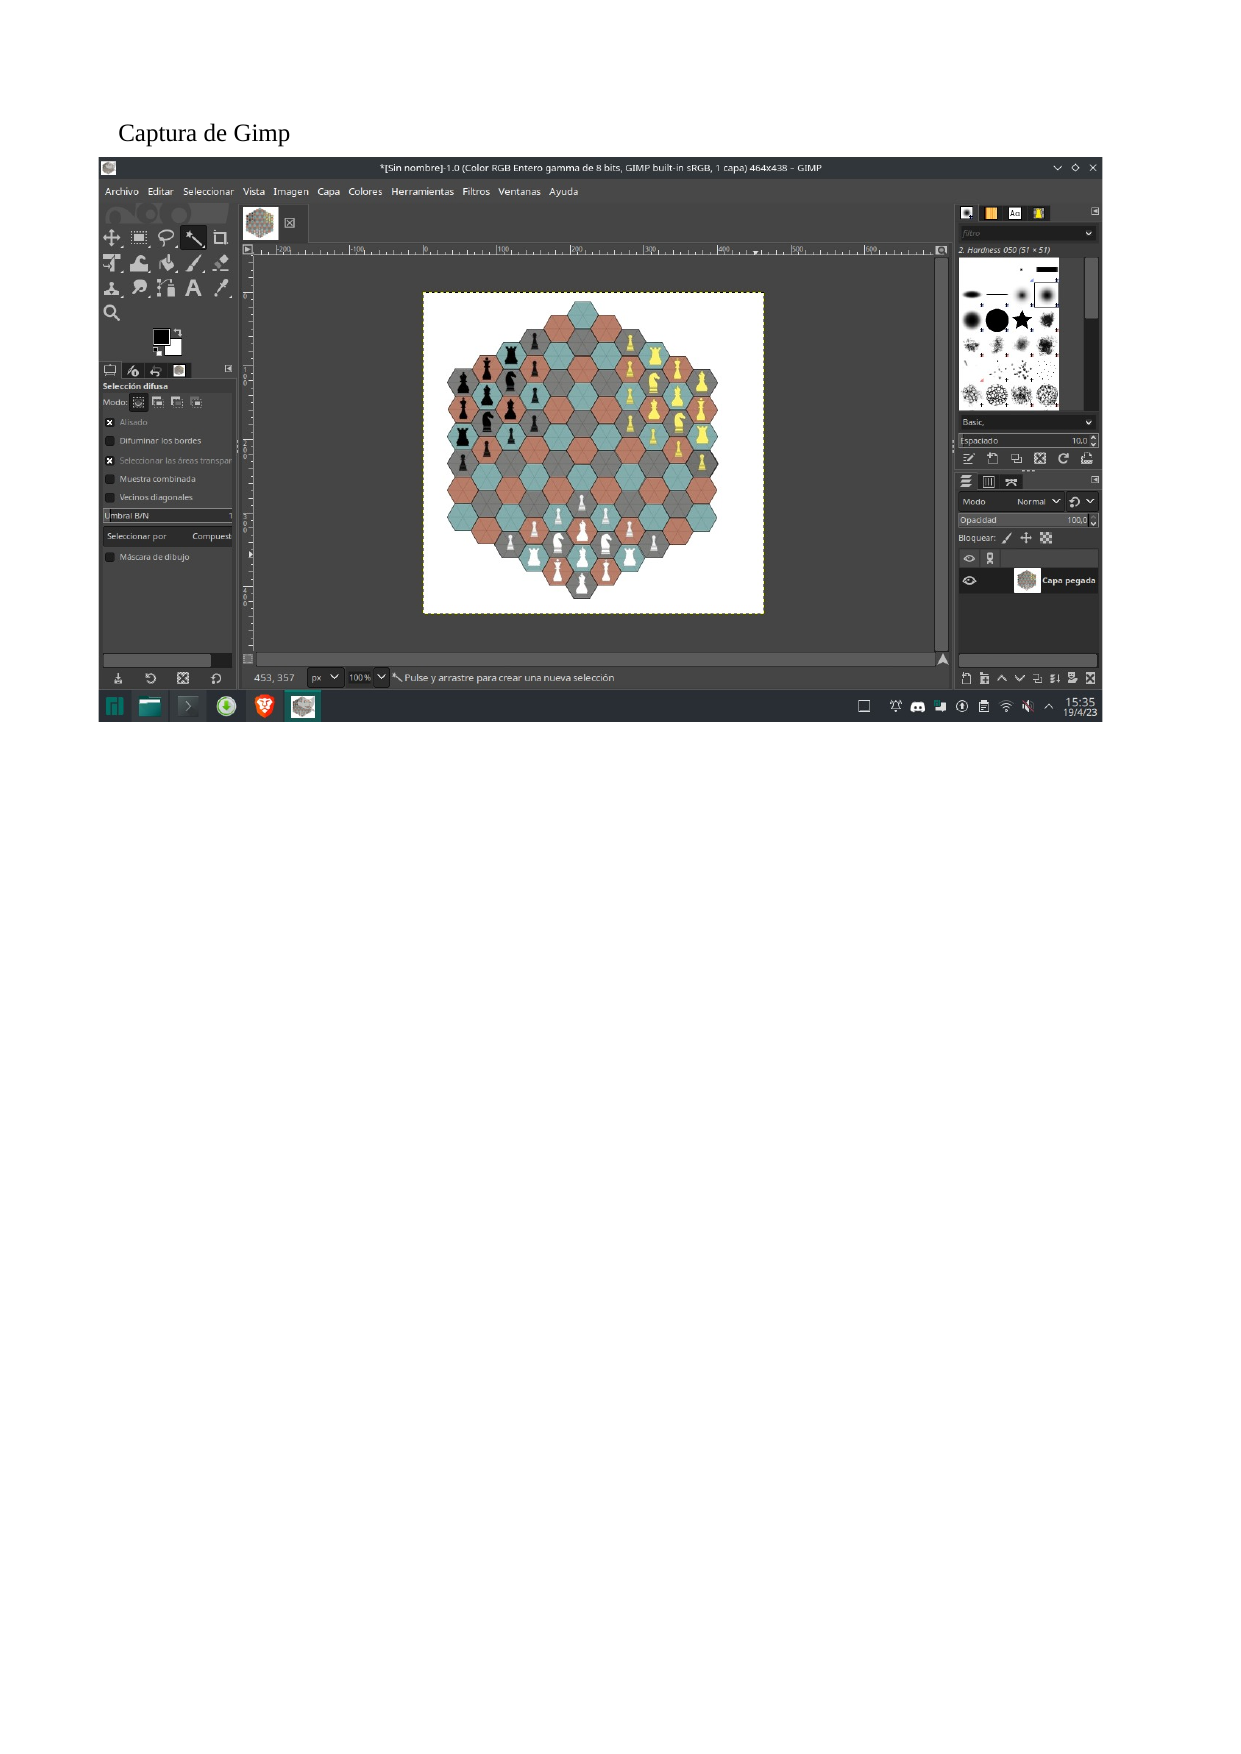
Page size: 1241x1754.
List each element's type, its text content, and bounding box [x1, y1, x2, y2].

picture [98, 157, 1103, 722]
text Captura de Gimp [118, 118, 1122, 147]
